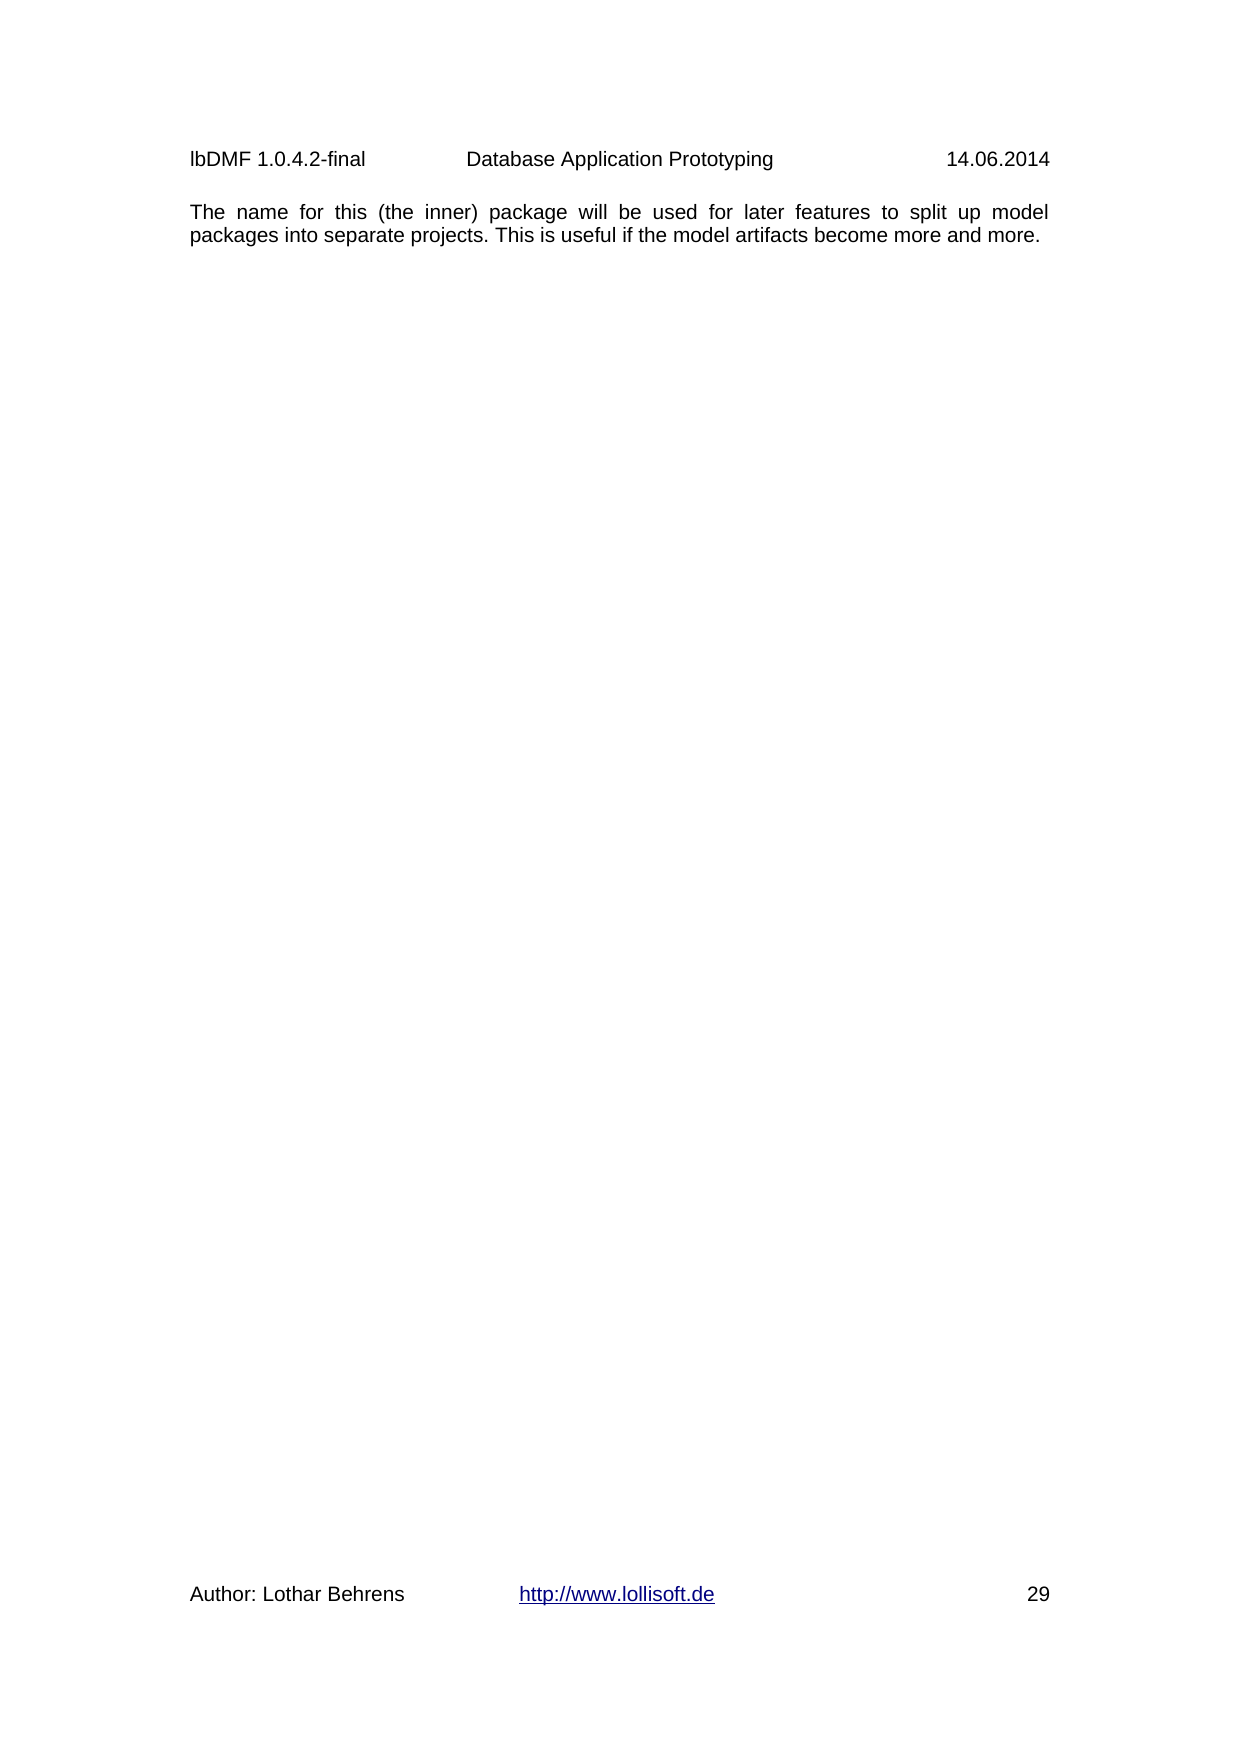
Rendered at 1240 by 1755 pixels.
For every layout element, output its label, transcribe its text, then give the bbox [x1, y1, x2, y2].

text The name for this (the inner) package will be used for later features to split up model packages into separate projects. This is useful if the model artifacts become more and more. [189, 201, 1050, 247]
